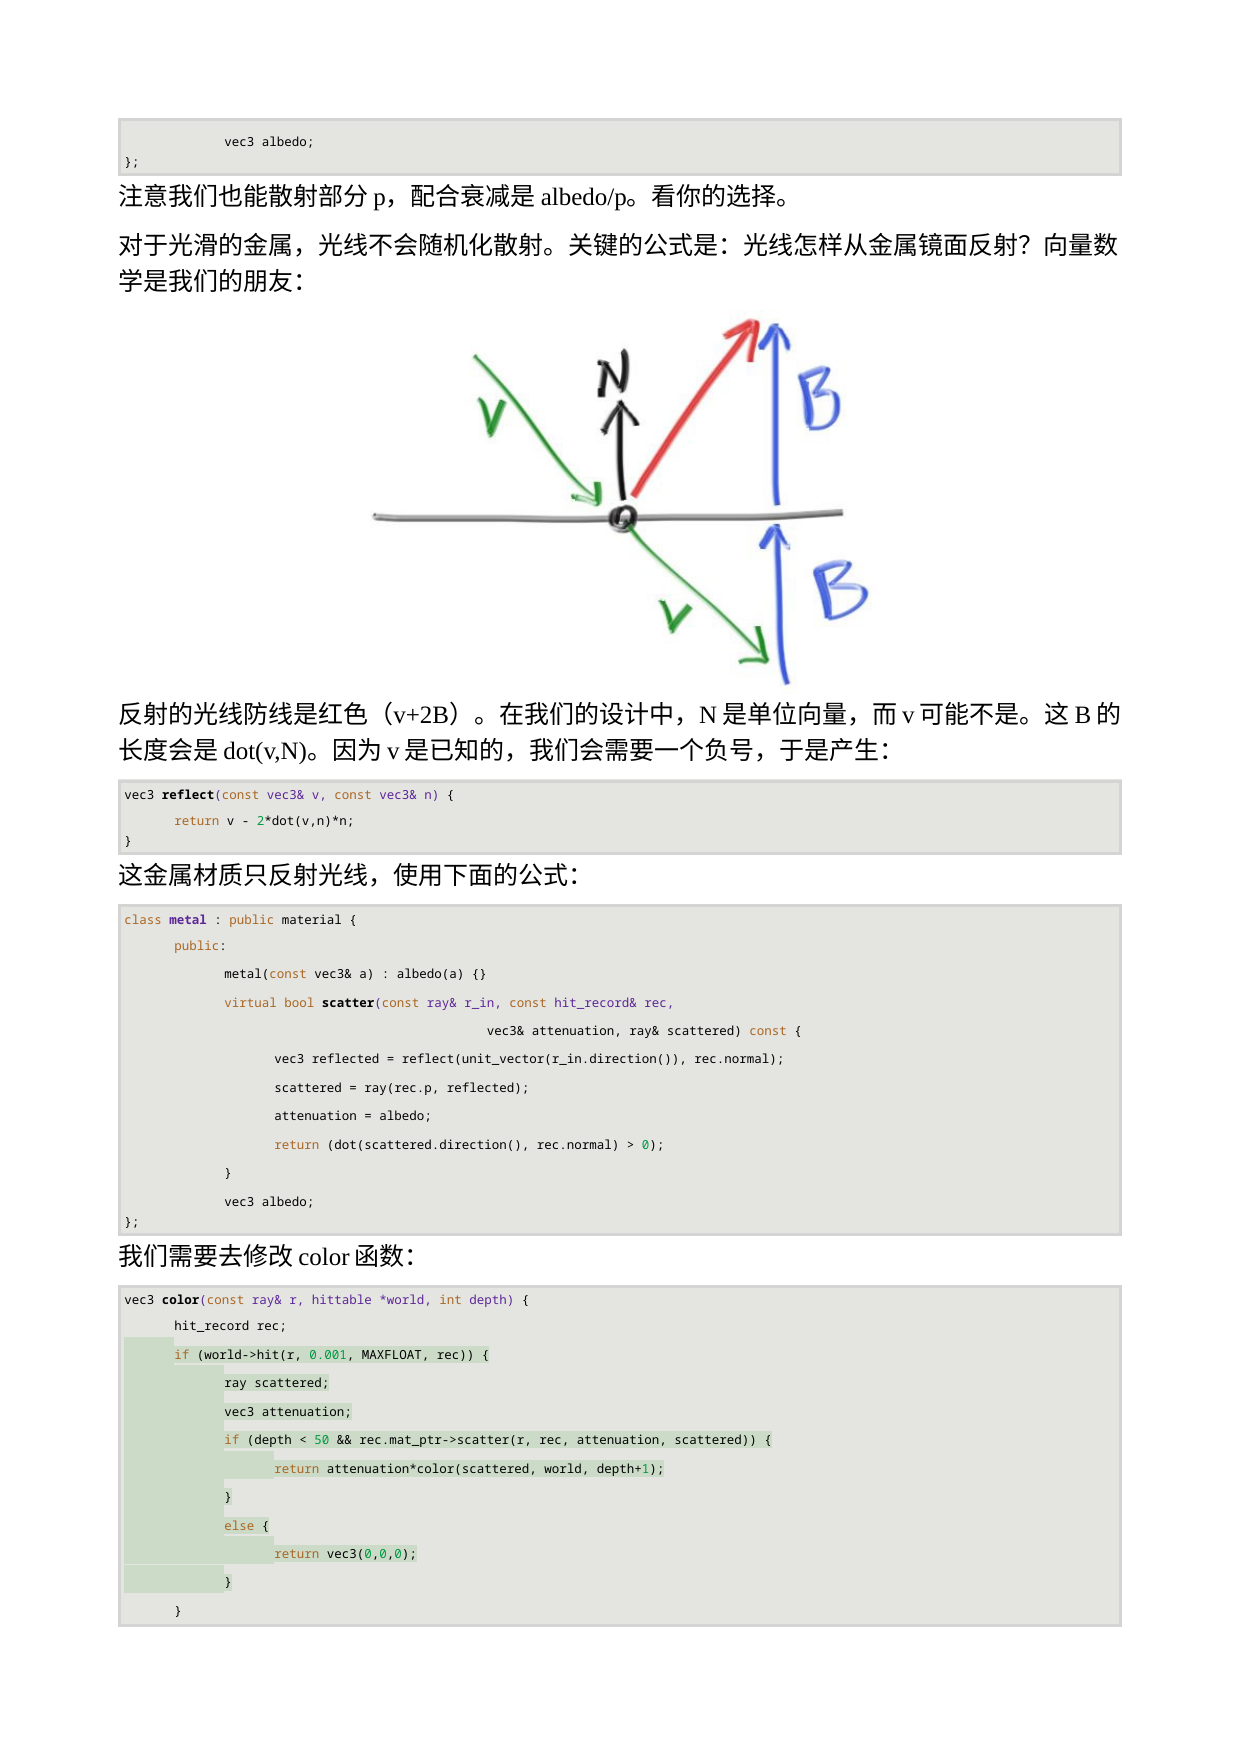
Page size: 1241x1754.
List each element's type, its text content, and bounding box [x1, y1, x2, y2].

text } [121, 826, 1119, 852]
text return v - 2*dot(v,n)*n; [121, 797, 1119, 826]
text 这金属材质只反射光线，使用下面的公式： [118, 855, 1122, 892]
text vec3 albedo; [121, 121, 1119, 147]
text attenuation = albedo; [121, 1092, 1119, 1121]
text vec3 attenuation; [121, 1388, 1119, 1416]
text return attenuation*color(scattered, world, depth+1); [121, 1445, 1119, 1473]
text 注意我们也能散射部分p，配合衰减是albedo/p。看你的选择。 [118, 176, 1122, 213]
text 反射的光线防线是红色（v+2B）。在我们的设计中，N是单位向量，而v可能不是。这B的长度会是dot(v,N)。因为v是已知的，我们会需要一个负号，于是产生： [118, 310, 1122, 767]
text vec3 reflect(const vec3& v, const vec3& n) { [121, 783, 1119, 797]
text if (depth < 50 && rec.mat_ptr->scatter(r, rec, attenuation, scattered)) { [121, 1416, 1119, 1445]
picture [362, 310, 878, 695]
text }; [121, 1206, 1119, 1233]
text 对于光滑的金属，光线不会随机化散射。关键的公式是：光线怎样从金属镜面反射？向量数学是我们的朋友： [118, 225, 1122, 298]
text if (world->hit(r, 0.001, MAXFLOAT, rec)) { [121, 1331, 1119, 1359]
text 我们需要去修改color函数： [118, 1236, 1122, 1272]
text vec3& attenuation, ray& scattered) const { [121, 1007, 1119, 1036]
text class metal : public material { [121, 907, 1119, 922]
text } [121, 1558, 1119, 1587]
text virtual bool scatter(const ray& r_in, const hit_record& rec, [121, 979, 1119, 1007]
text } [121, 1149, 1119, 1178]
text hit_record rec; [121, 1302, 1119, 1331]
text vec3 reflected = reflect(unit_vector(r_in.direction()), rec.normal); [121, 1036, 1119, 1064]
text else { [121, 1502, 1119, 1530]
text return (dot(scattered.direction(), rec.normal) > 0); [121, 1121, 1119, 1149]
text metal(const vec3& a) : albedo(a) {} [121, 950, 1119, 979]
text } [121, 1473, 1119, 1502]
text vec3 albedo; [121, 1178, 1119, 1206]
text public: [121, 922, 1119, 950]
text return vec3(0,0,0); [121, 1530, 1119, 1558]
text } [121, 1587, 1119, 1624]
text vec3 color(const ray& r, hittable *world, int depth) { [121, 1288, 1119, 1302]
text }; [121, 147, 1119, 173]
text ray scattered; [121, 1359, 1119, 1388]
text scattered = ray(rec.p, reflected); [121, 1064, 1119, 1092]
